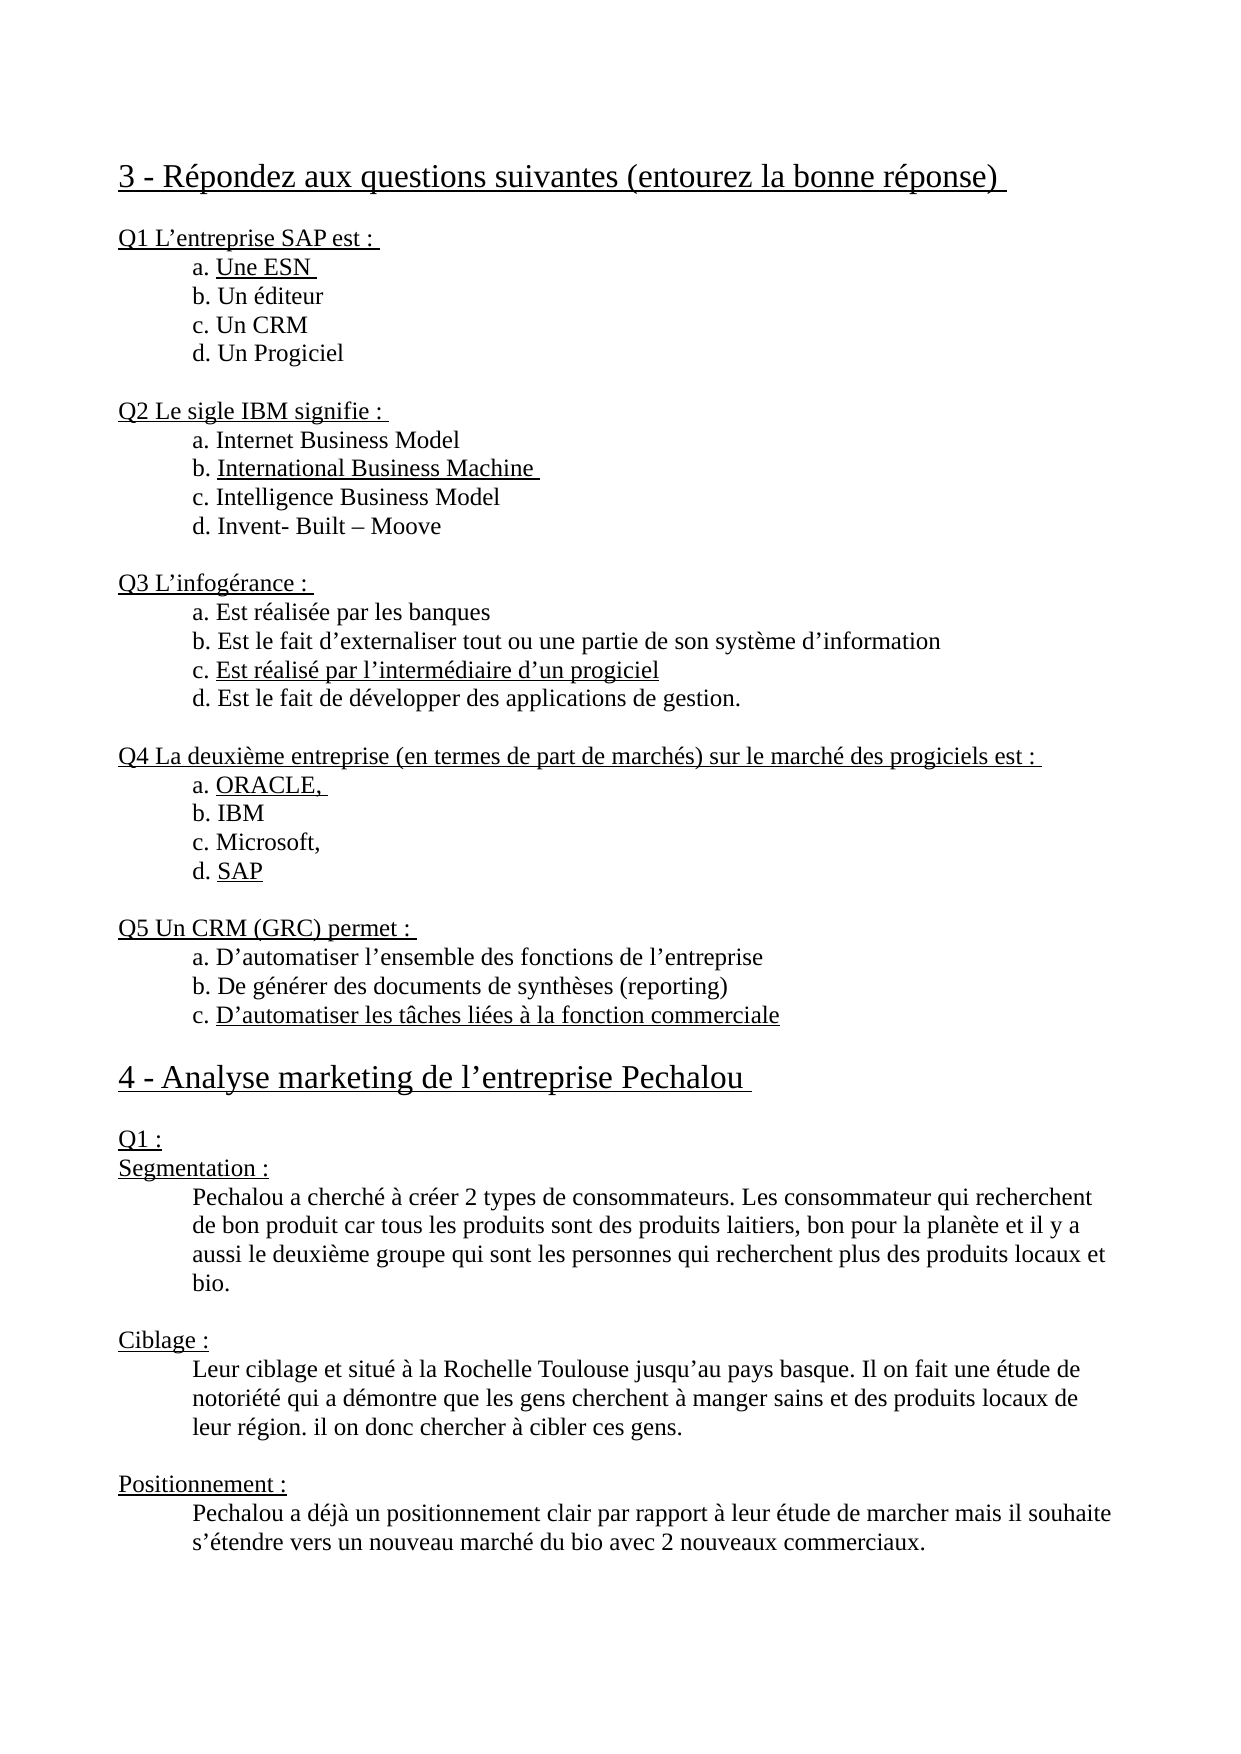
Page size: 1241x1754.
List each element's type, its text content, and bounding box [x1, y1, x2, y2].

text b. Est le fait d’externaliser tout ou une partie de son système d’information [118, 626, 1122, 655]
text a. Internet Business Model [118, 425, 1122, 453]
text Q4 La deuxième entreprise (en termes de part de marchés) sur le marché des progiciels est : [118, 741, 1122, 770]
text b. International Business Machine [118, 453, 1122, 482]
text a. ORACLE, [118, 770, 1122, 798]
text Q1 : [118, 1124, 1122, 1153]
text d. Est le fait de développer des applications de gestion. [118, 683, 1122, 712]
text d. SAP [118, 856, 1122, 885]
text a. Est réalisée par les banques [118, 597, 1122, 626]
text Pechalou a cherché à créer 2 types de consommateurs. Les consommateur qui recherchent de bon produit car tous les produits sont des produits laitiers, bon pour la planète et il y a aussi le deuxième groupe qui sont les personnes qui recherchent plus des produits locaux et bio. [118, 1182, 1122, 1297]
text d. Un Progiciel [118, 338, 1122, 367]
text a. Une ESN [118, 252, 1122, 281]
text Q5 Un CRM (GRC) permet : [118, 913, 1122, 942]
text 4 - Analyse marketing de l’entreprise Pechalou [118, 1057, 1122, 1096]
text Ciblage : [118, 1326, 1122, 1354]
text a. D’automatiser l’ensemble des fonctions de l’entreprise [118, 942, 1122, 971]
text Q3 L’infogérance : [118, 568, 1122, 597]
text c. Intelligence Business Model [118, 482, 1122, 511]
text b. IBM [118, 798, 1122, 827]
text Pechalou a déjà un positionnement clair par rapport à leur étude de marcher mais il souhaite s’étendre vers un nouveau marché du bio avec 2 nouveaux commerciaux. [118, 1498, 1122, 1556]
text c. Un CRM [118, 310, 1122, 338]
text c. Est réalisé par l’intermédiaire d’un progiciel [118, 655, 1122, 683]
text Q1 L’entreprise SAP est : [118, 223, 1122, 252]
text b. De générer des documents de synthèses (reporting) [118, 971, 1122, 1000]
text c. Microsoft, [118, 827, 1122, 856]
text Segmentation : [118, 1153, 1122, 1182]
text Q2 Le sigle IBM signifie : [118, 396, 1122, 425]
text d. Invent- Built – Moove [118, 511, 1122, 540]
text Leur ciblage et situé à la Rochelle Toulouse jusqu’au pays basque. Il on fait une étude de notoriété qui a démontre que les gens cherchent à manger sains et des produits locaux de leur région. il on donc chercher à cibler ces gens. [118, 1354, 1122, 1441]
text c. D’automatiser les tâches liées à la fonction commerciale [118, 1000, 1122, 1028]
text 3 - Répondez aux questions suivantes (entourez la bonne réponse) [118, 156, 1122, 195]
text Positionnement : [118, 1469, 1122, 1498]
text b. Un éditeur [118, 281, 1122, 310]
